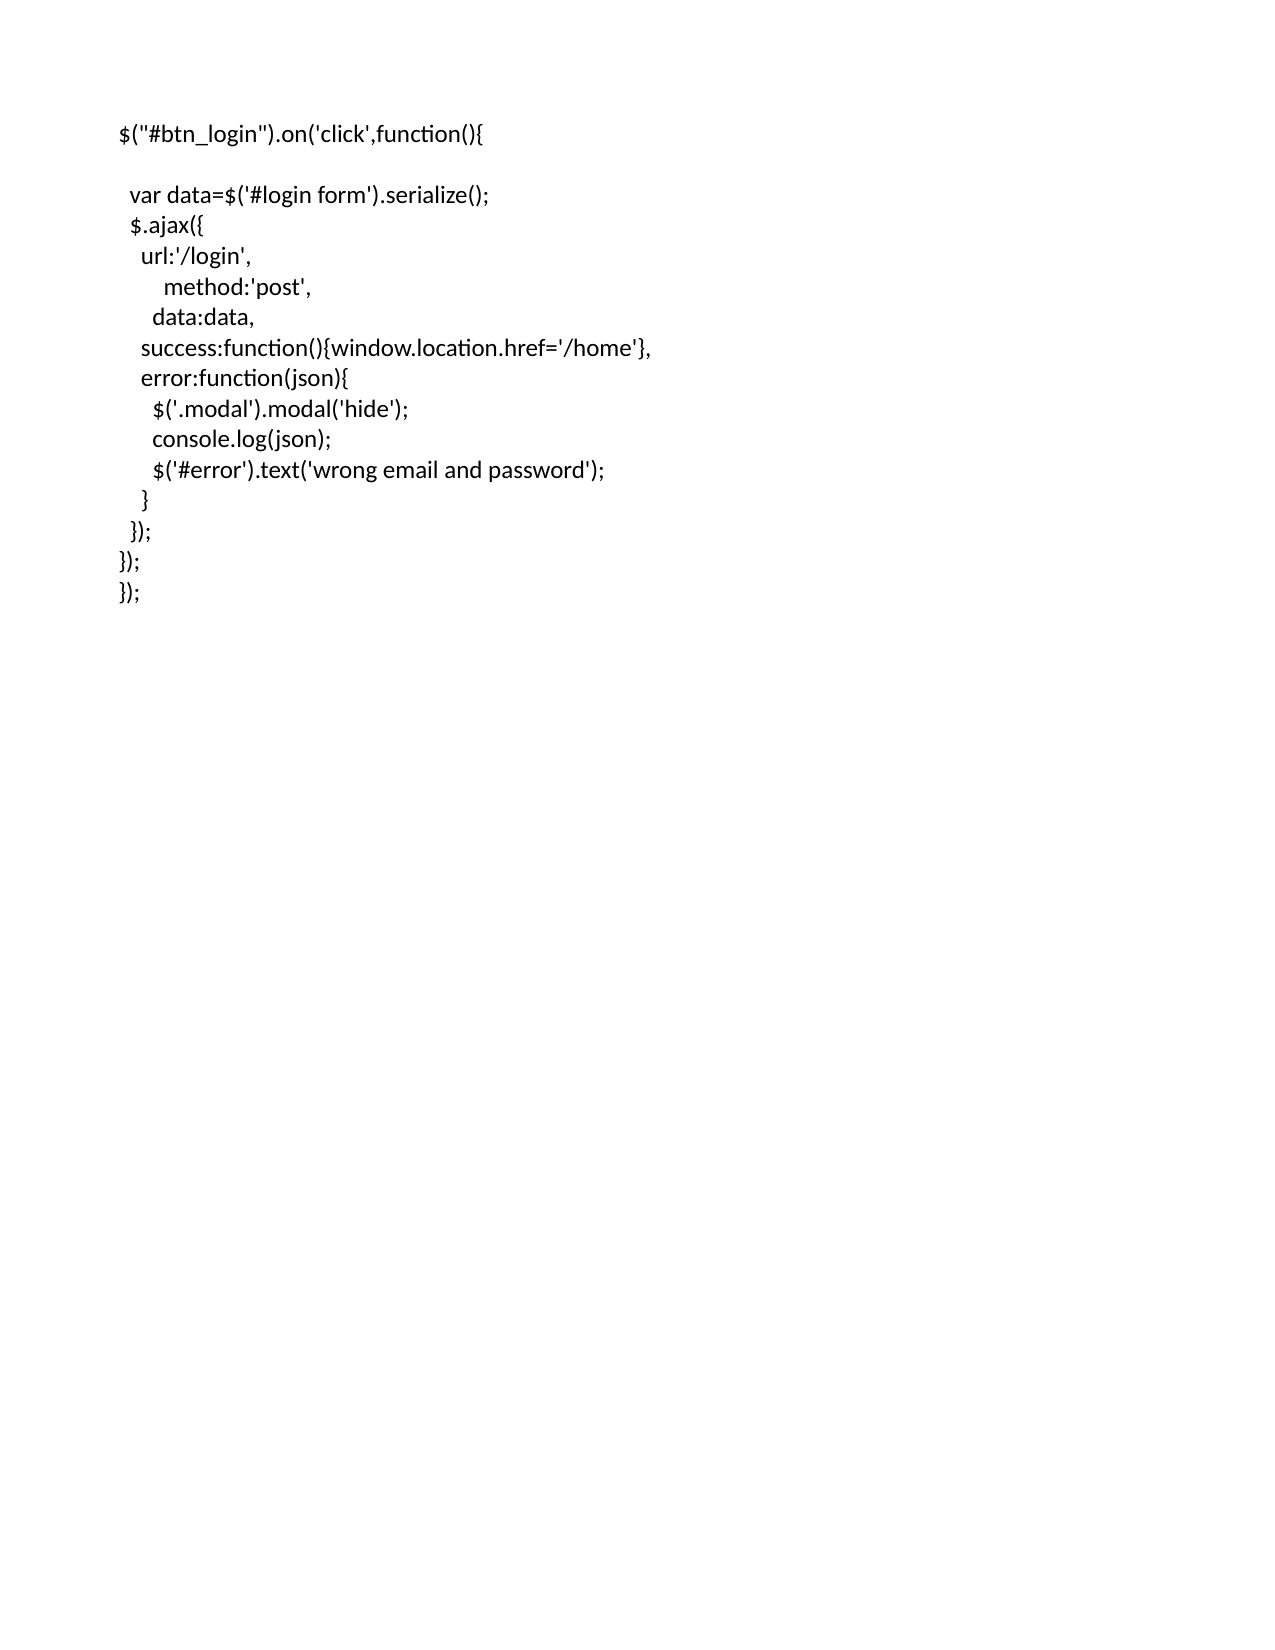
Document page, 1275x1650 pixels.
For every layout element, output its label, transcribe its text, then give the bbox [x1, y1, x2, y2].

text method:'post', [118, 271, 1157, 301]
text console.log(json); [118, 423, 1157, 454]
text error:function(json){ [118, 362, 1157, 393]
text }); [118, 545, 1157, 576]
text $("#btn_login").on('click',function(){ [118, 118, 1157, 149]
text }); [118, 576, 1157, 606]
text } [118, 484, 1157, 515]
text url:'/login', [118, 240, 1157, 271]
text success:function(){window.location.href='/home'}, [118, 332, 1157, 362]
text $('.modal').modal('hide'); [118, 393, 1157, 423]
text data:data, [118, 301, 1157, 332]
text var data=$('#login form').serialize(); [118, 179, 1157, 210]
text $.ajax({ [118, 210, 1157, 240]
text $('#error').text('wrong email and password'); [118, 454, 1157, 484]
text }); [118, 515, 1157, 545]
